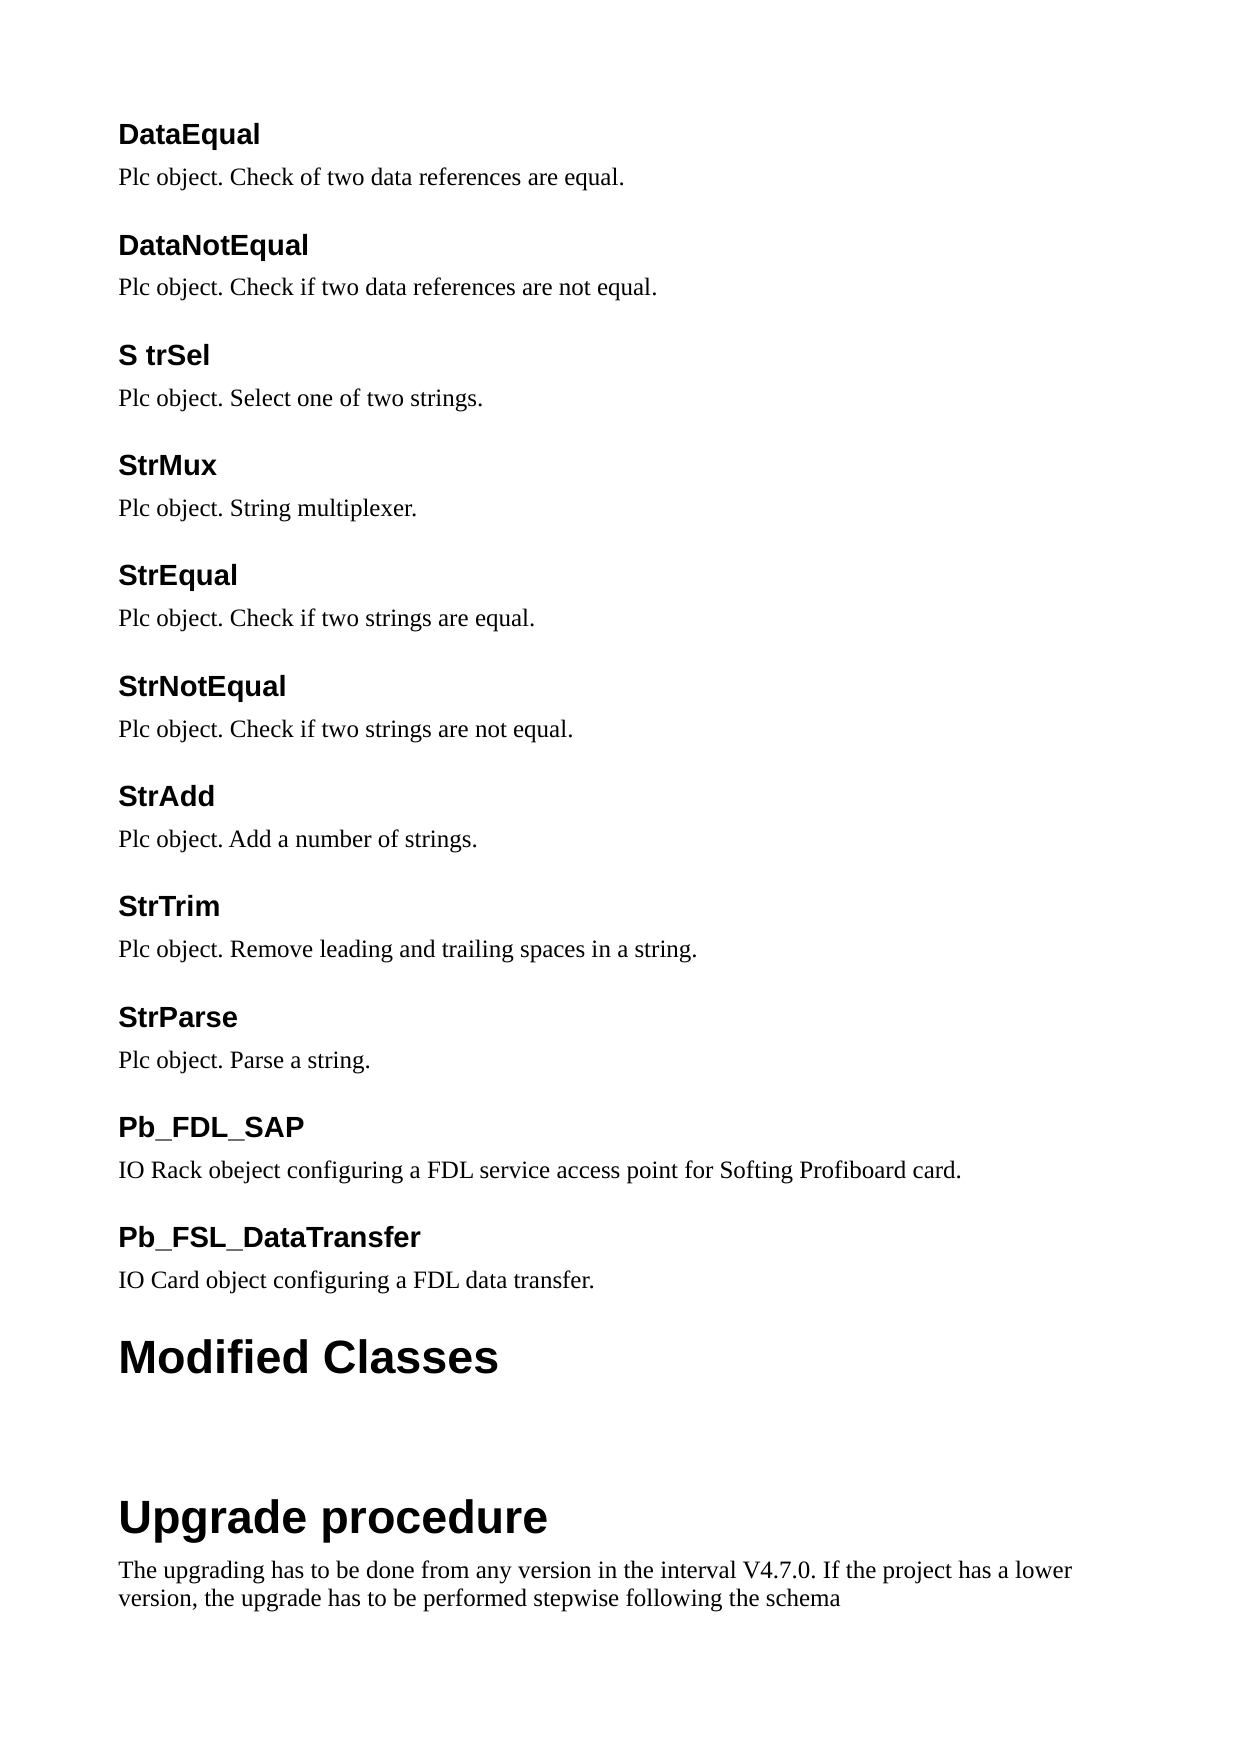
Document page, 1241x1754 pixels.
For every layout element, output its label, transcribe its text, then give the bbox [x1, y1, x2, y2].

text Plc object. Remove leading and trailing spaces in a string. [118, 935, 1122, 963]
text Plc object. Check if two strings are not equal. [118, 715, 1122, 742]
text IO Card object configuring a FDL data transfer. [118, 1266, 1122, 1294]
text Plc object. Add a number of strings. [118, 825, 1122, 853]
subtitle StrNotEqual [118, 670, 1122, 702]
subtitle Pb_FDL_SAP [118, 1111, 1122, 1143]
text Plc object. Select one of two strings. [118, 384, 1122, 412]
subtitle StrTrim [118, 890, 1122, 923]
subtitle Modified Classes [118, 1332, 1122, 1384]
subtitle StrMux [118, 449, 1122, 482]
subtitle StrEqual [118, 559, 1122, 592]
text Plc object. String multiplexer. [118, 494, 1122, 522]
text Plc object. Check of two data references are equal. [118, 163, 1122, 191]
text Plc object. Check if two strings are equal. [118, 604, 1122, 632]
subtitle S trSel [118, 339, 1122, 371]
text The upgrading has to be done from any version in the interval V4.7.0. If the project has a lower version, the upgrade has to be performed stepwise following the schema [118, 1556, 1122, 1611]
subtitle Pb_FSL_DataTransfer [118, 1221, 1122, 1254]
text Plc object. Parse a string. [118, 1046, 1122, 1073]
subtitle DataNotEqual [118, 228, 1122, 261]
text IO Rack obeject configuring a FDL service access point for Softing Profiboard card. [118, 1156, 1122, 1184]
text Plc object. Check if two data references are not equal. [118, 273, 1122, 301]
subtitle StrParse [118, 1001, 1122, 1033]
subtitle DataEqual [118, 118, 1122, 151]
subtitle StrAdd [118, 780, 1122, 813]
subtitle Upgrade procedure [118, 1491, 1122, 1543]
